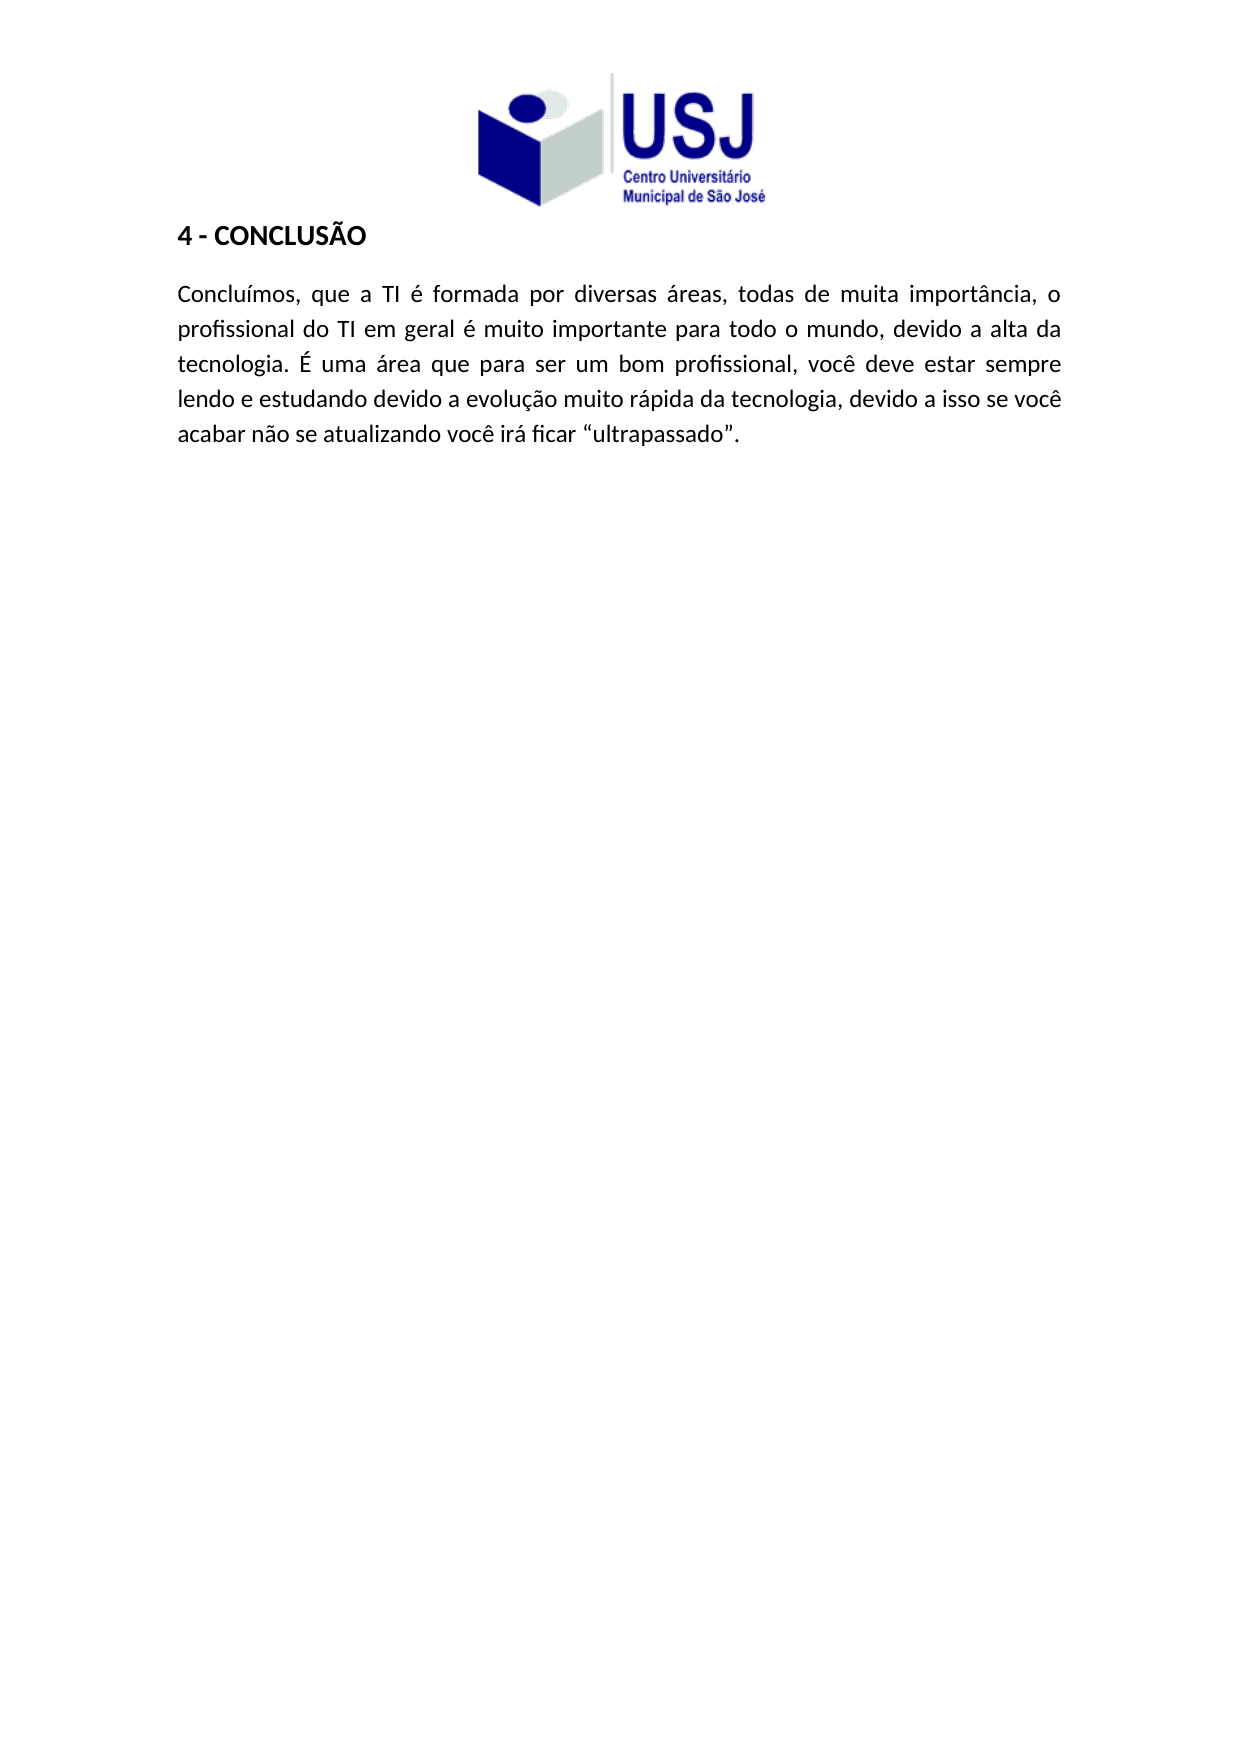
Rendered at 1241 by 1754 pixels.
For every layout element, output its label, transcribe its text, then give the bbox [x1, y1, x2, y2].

text 4 - CONCLUSÃO [177, 217, 1063, 252]
text Concluímos, que a TI é formada por diversas áreas, todas de muita importância, o profissional do TI em geral é muito importante para todo o mundo, devido a alta da tecnologia. É uma área que para ser um bom profissional, você deve estar sempre lendo e estudando devido a evolução muito rápida da tecnologia, devido a isso se você acabar não se atualizando você irá ficar “ultrapassado”. [177, 278, 1063, 449]
picture [425, 73, 815, 217]
